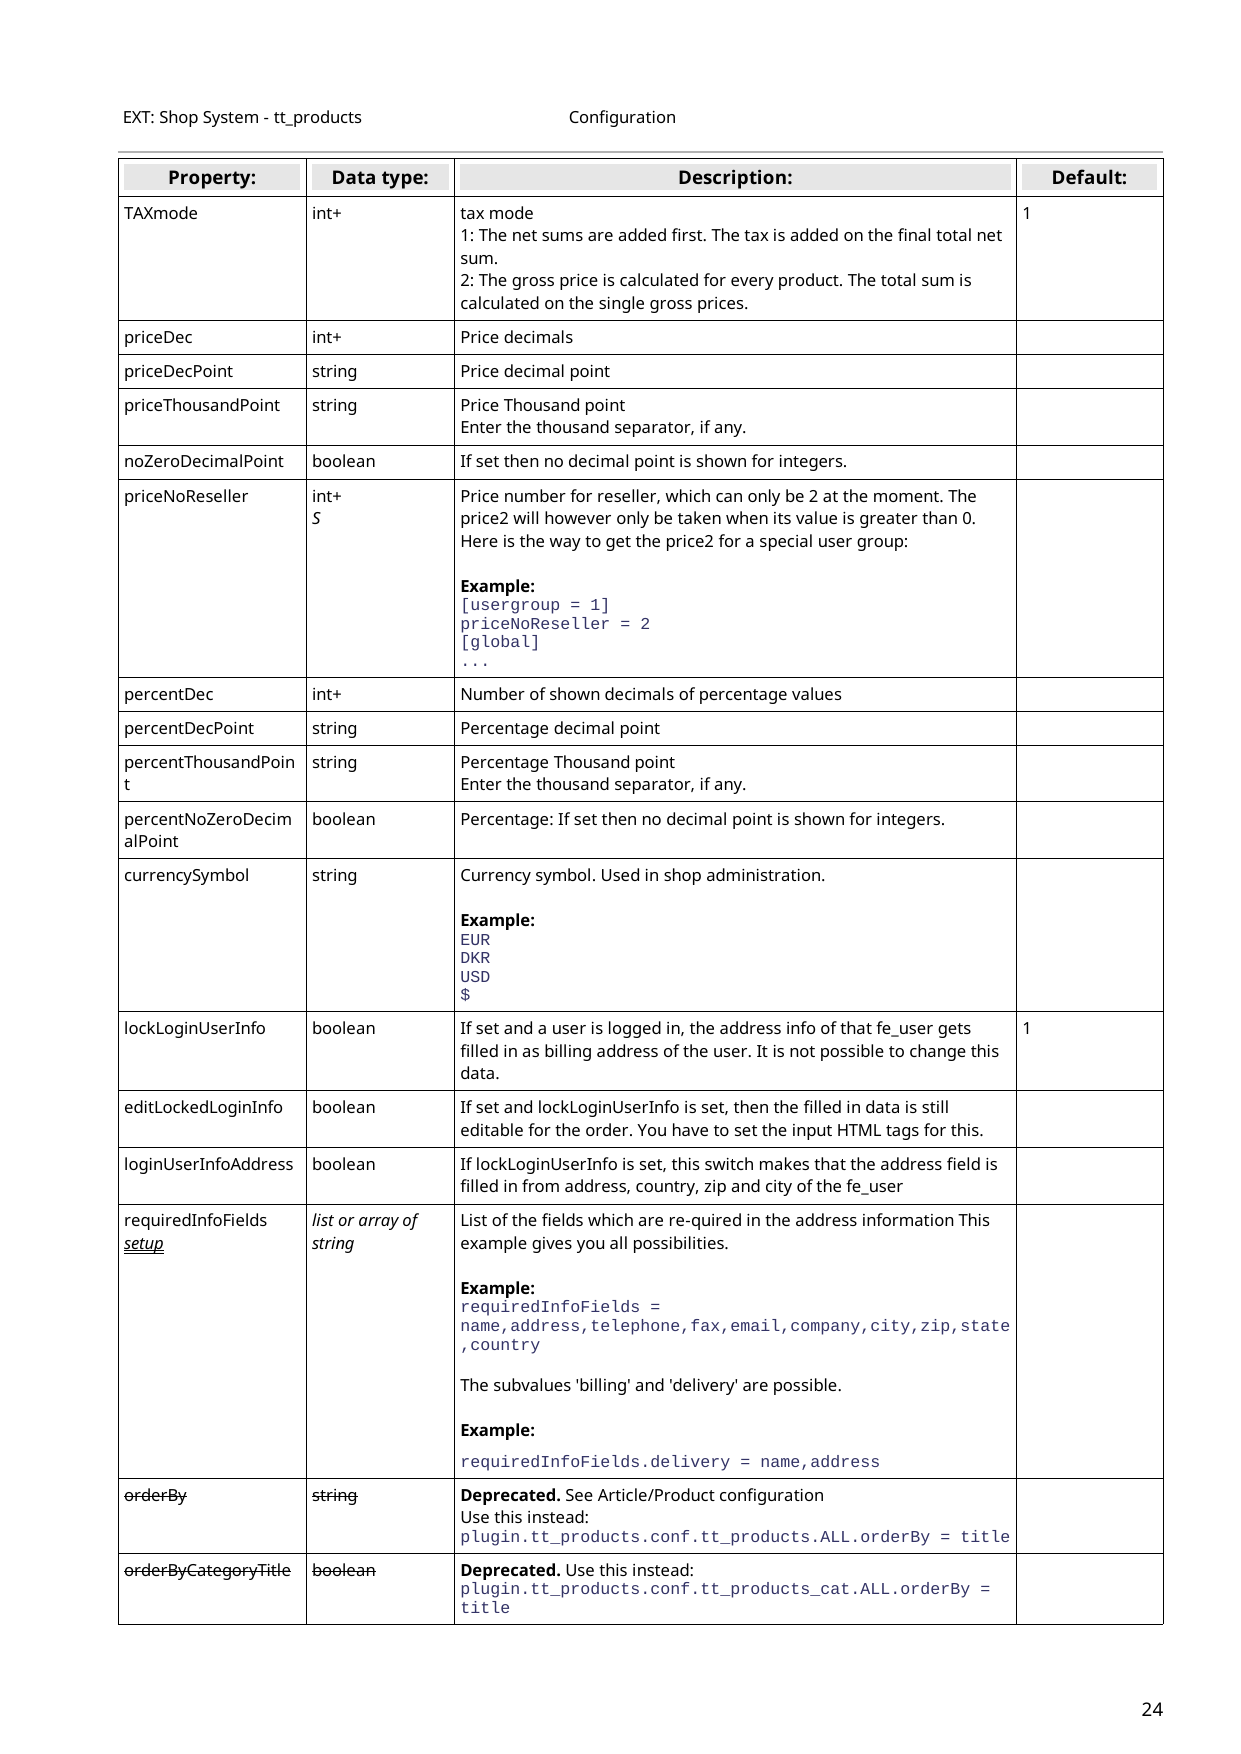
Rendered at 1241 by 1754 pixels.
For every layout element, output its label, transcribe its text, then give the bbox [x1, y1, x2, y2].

table_cell 1 [1017, 1012, 1163, 1090]
table_cell boolean [307, 446, 454, 479]
table_cell If set and lockLoginUserInfo is set, then the filled in data is still editable for the order. You have to set the input HTML tags for this. [455, 1091, 1016, 1147]
table_cell boolean [307, 1554, 454, 1624]
table_cell boolean [307, 1091, 454, 1147]
table_cell If set then no decimal point is shown for integers. [455, 446, 1016, 479]
table_cell [1017, 1148, 1163, 1204]
table_cell Percentage decimal point [455, 712, 1016, 745]
table_cell [1017, 712, 1163, 745]
table_cell Price decimal point [455, 355, 1016, 388]
table_cell [1017, 321, 1163, 354]
table_cell TAXmode [119, 197, 306, 320]
table_cell Price number for reseller, which can only be 2 at the moment. The price2 will however only be taken when its value is greater than 0. Here is the way to get the price2 for a special user group: Example: [usergroup = 1] priceNoReseller = 2 [global] ... [455, 480, 1016, 677]
table_cell [1017, 1554, 1163, 1624]
table_cell int+ [307, 321, 454, 354]
table_header Description: [455, 159, 1016, 196]
table_cell [1017, 802, 1163, 858]
table_cell orderByCategoryTitle [119, 1554, 306, 1624]
table_cell Price Thousand point Enter the thousand separator, if any. [455, 389, 1016, 445]
table_cell priceDec [119, 321, 306, 354]
table_cell boolean [307, 1148, 454, 1204]
table_cell boolean [307, 802, 454, 858]
table_cell [1017, 389, 1163, 445]
table_cell List of the fields which are re‑quired in the address information This example gives you all possibilities. Example: requiredInfoFields = name,address,telephone,fax,email,company,city,zip,state,country The subvalues 'billing' and 'delivery' are possible. Example: requiredInfoFields.delivery = name,address [455, 1205, 1016, 1478]
table_cell Number of shown decimals of percentage values [455, 678, 1016, 711]
table_header Property: [119, 159, 306, 196]
table_cell tax mode 1: The net sums are added first. The tax is added on the final total net sum. 2: The gross price is calculated for every product. The total sum is calculated on the single gross prices. [455, 197, 1016, 320]
table_cell [1017, 1205, 1163, 1478]
table_cell [1017, 1091, 1163, 1147]
table_header Default: [1017, 159, 1163, 196]
table_cell priceNoReseller [119, 480, 306, 677]
table_cell [1017, 746, 1163, 801]
table_cell currencySymbol [119, 859, 306, 1011]
table_cell percentThousandPoint [119, 746, 306, 801]
table_cell percentNoZeroDecimalPoint [119, 802, 306, 858]
table_cell Deprecated. Use this instead: plugin.tt_products.conf.tt_products_cat.ALL.orderBy = title [455, 1554, 1016, 1624]
table_cell If lockLoginUserInfo is set, this switch makes that the address field is filled in from address, country, zip and city of the fe_user [455, 1148, 1016, 1204]
table_cell noZeroDecimalPoint [119, 446, 306, 479]
table_header Data type: [307, 159, 454, 196]
table_cell [1017, 678, 1163, 711]
table_cell [1017, 446, 1163, 479]
table_cell Currency symbol. Used in shop administration. Example: EUR DKR USD $ [455, 859, 1016, 1011]
table_cell string [307, 746, 454, 801]
table_cell string [307, 355, 454, 388]
table_cell list or array of string [307, 1205, 454, 1478]
table_cell editLockedLoginInfo [119, 1091, 306, 1147]
table_cell Percentage: If set then no decimal point is shown for integers. [455, 802, 1016, 858]
table_cell [1017, 1479, 1163, 1553]
table_cell 1 [1017, 197, 1163, 320]
table_cell string [307, 859, 454, 1011]
table_cell lockLoginUserInfo [119, 1012, 306, 1090]
table_cell orderBy [119, 1479, 306, 1553]
table_cell string [307, 1479, 454, 1553]
table_cell [1017, 355, 1163, 388]
table_cell priceDecPoint [119, 355, 306, 388]
table_cell Price decimals [455, 321, 1016, 354]
table_cell Deprecated. See Article/Product configuration Use this instead: plugin.tt_products.conf.tt_products.ALL.orderBy = title [455, 1479, 1016, 1553]
table_cell int+ S [307, 480, 454, 677]
table_cell boolean [307, 1012, 454, 1090]
table_cell [1017, 859, 1163, 1011]
table_cell percentDecPoint [119, 712, 306, 745]
table_cell [1017, 480, 1163, 677]
table_cell int+ [307, 678, 454, 711]
table_cell percentDec [119, 678, 306, 711]
table_cell loginUserInfoAddress [119, 1148, 306, 1204]
table_cell priceThousandPoint [119, 389, 306, 445]
table_cell Percentage Thousand point Enter the thousand separator, if any. [455, 746, 1016, 801]
table_cell string [307, 712, 454, 745]
table_cell int+ [307, 197, 454, 320]
table_cell string [307, 389, 454, 445]
table_cell requiredInfoFields setup [119, 1205, 306, 1478]
table_cell If set and a user is logged in, the address info of that fe_user gets filled in as billing address of the user. It is not possible to change this data. [455, 1012, 1016, 1090]
